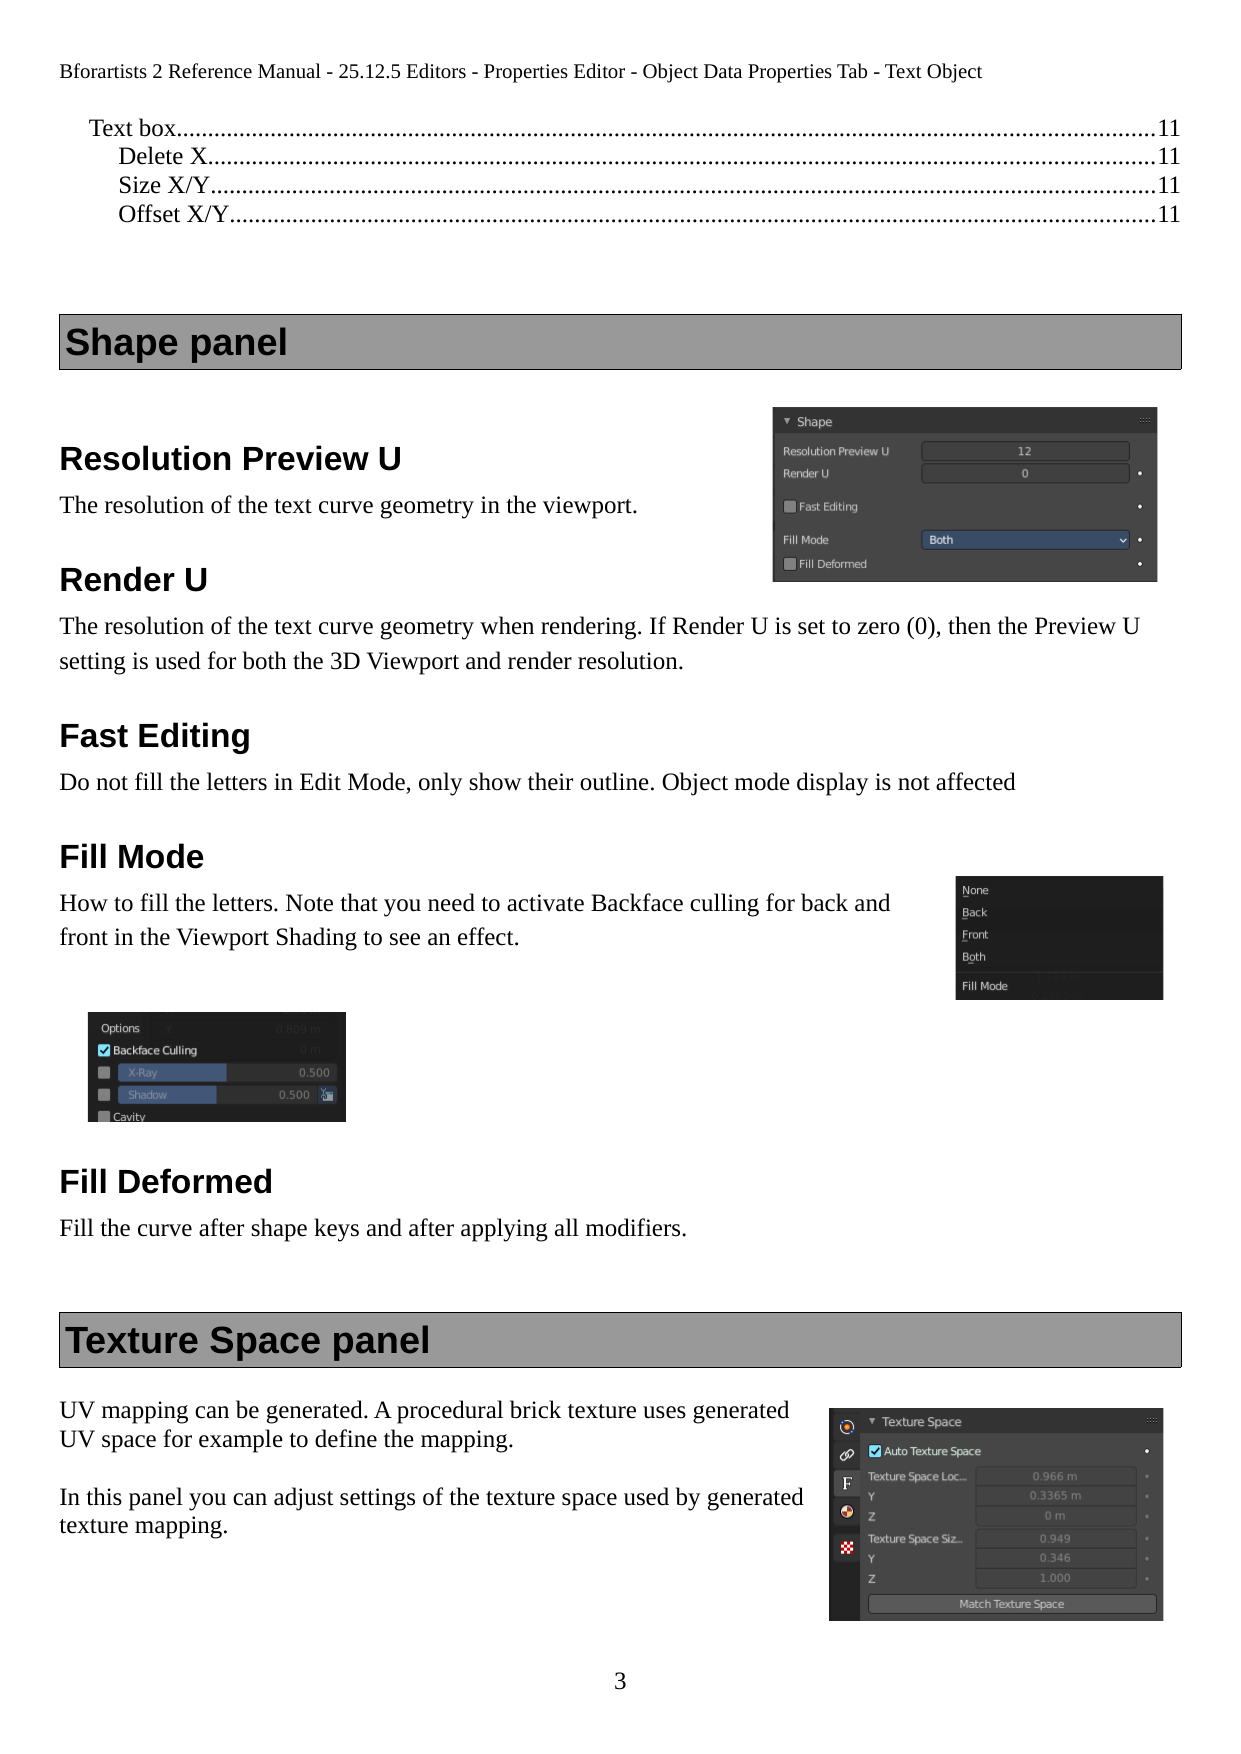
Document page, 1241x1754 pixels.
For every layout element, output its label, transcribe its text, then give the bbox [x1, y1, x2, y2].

subtitle Fill Deformed [59, 1162, 1181, 1201]
text Fill the curve after shape keys and after applying all modifiers. [59, 1213, 1181, 1242]
picture [829, 1408, 1164, 1621]
subtitle Resolution Preview U [59, 439, 772, 478]
picture [87, 1012, 346, 1122]
picture [772, 407, 1158, 582]
text UV mapping can be generated. A procedural brick texture uses generated UV space for example to define the mapping. [59, 1396, 1181, 1453]
subtitle Fill Mode [59, 837, 1181, 875]
picture [955, 876, 1164, 1000]
table_header Shape panel [60, 315, 1181, 369]
subtitle [1158, 439, 1181, 478]
text Delete X 11 [118, 141, 1181, 170]
subtitle Fast Editing [59, 716, 1181, 754]
subtitle Render U [59, 560, 1181, 599]
text The resolution of the text curve geometry in the viewport. [59, 490, 772, 519]
text Do not fill the letters in Edit Mode, only show their outline. Object mode display is not affected [59, 767, 1181, 796]
text In this panel you can adjust settings of the texture space used by generated texture mapping. [59, 1482, 829, 1539]
table_header Texture Space panel [60, 1313, 1181, 1367]
text Text box 11 [88, 113, 1181, 141]
text How to fill the letters. Note that you need to activate Backface culling for back and front in the Viewport Shading to see an effect. [59, 888, 955, 951]
text Size X/Y 11 [118, 170, 1181, 199]
text Offset X/Y 11 [118, 199, 1181, 228]
text The resolution of the text curve geometry when rendering. If Render U is set to zero (0), then the Preview U setting is used for both the 3D Viewport and render resolution. [59, 611, 1181, 674]
